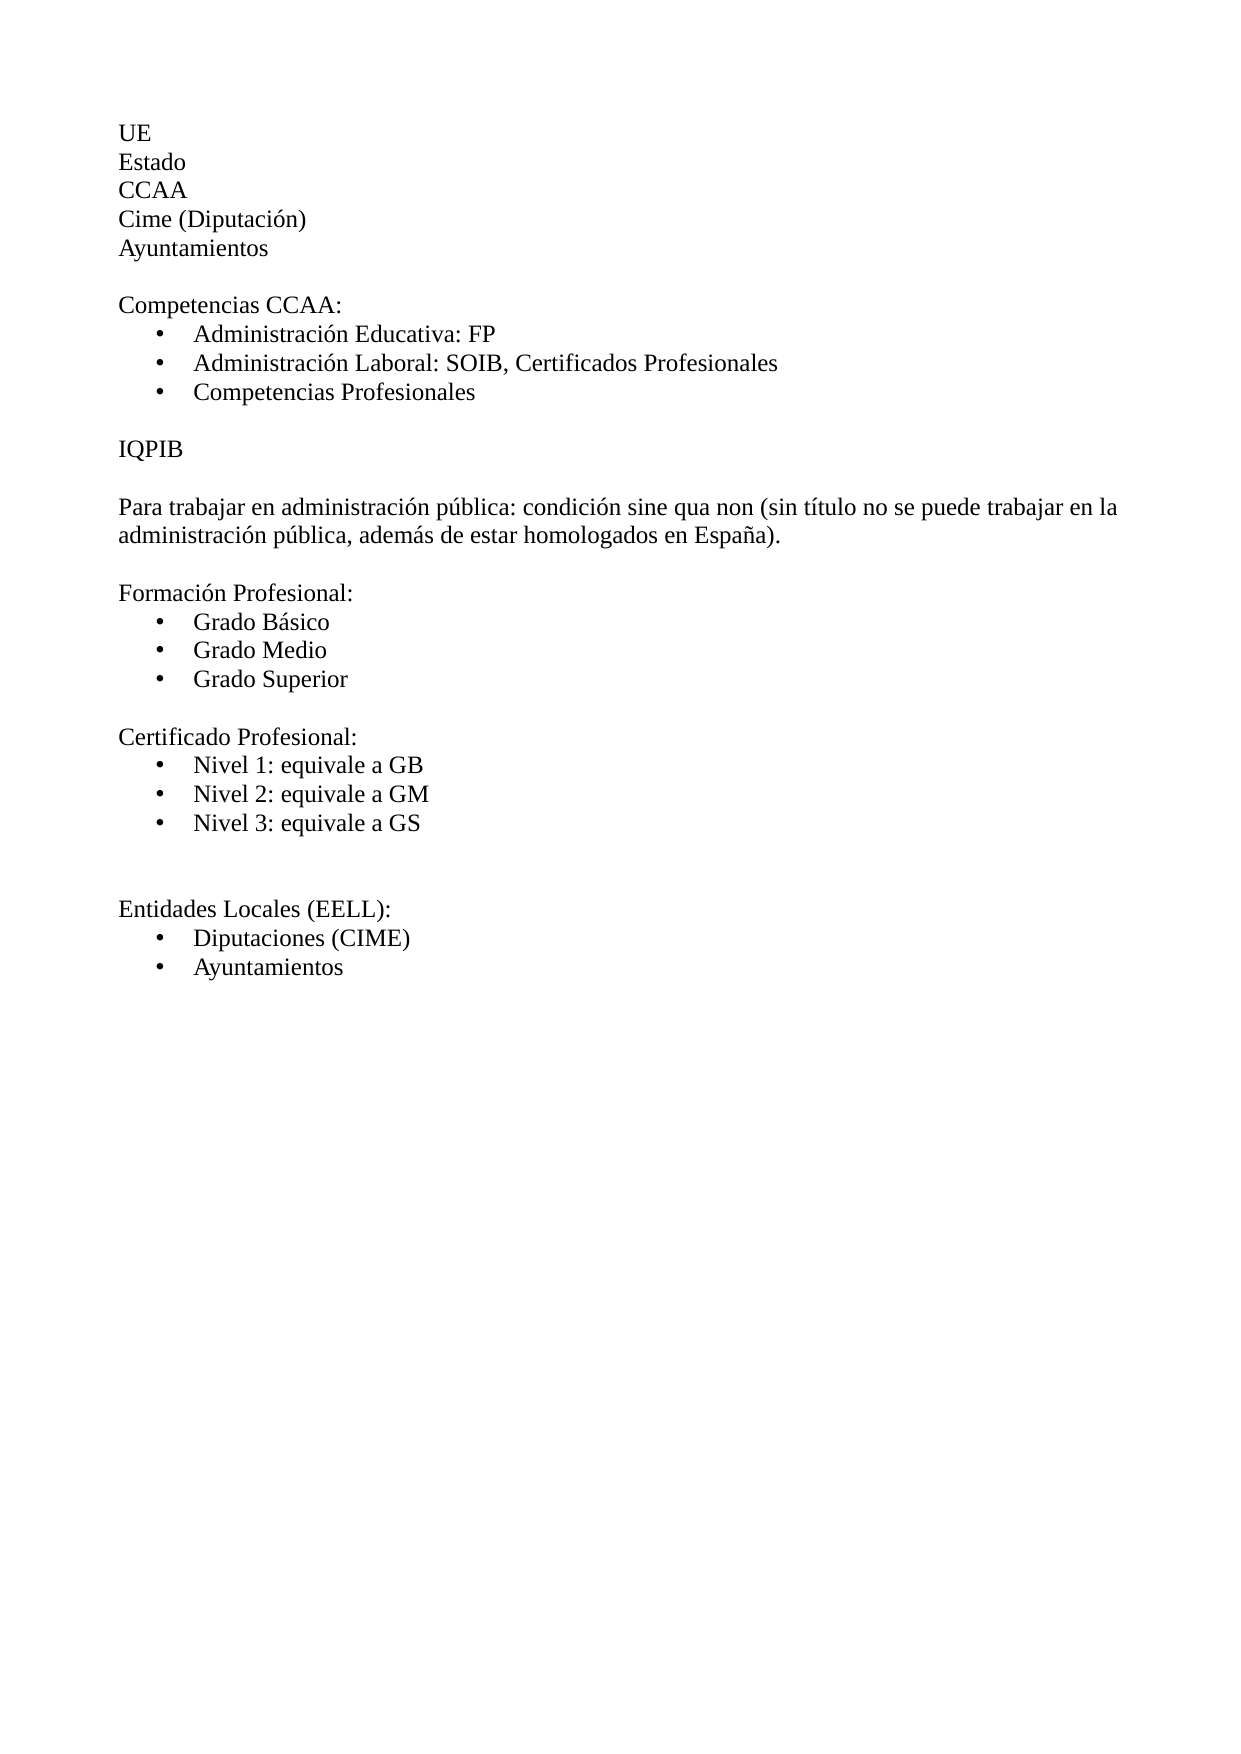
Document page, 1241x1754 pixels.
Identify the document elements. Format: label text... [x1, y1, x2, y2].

list Administración Laboral: SOIB, Certificados Profesionales [156, 348, 1122, 377]
text Cime (Diputación) [118, 204, 1122, 233]
list Grado Medio [156, 636, 1122, 664]
list Nivel 3: equivale a GS [156, 808, 1122, 837]
list Grado Superior [156, 664, 1122, 693]
text CCAA [118, 176, 1122, 204]
text Formación Profesional: [118, 578, 1122, 607]
list Nivel 1: equivale a GB [156, 751, 1122, 779]
list Grado Básico [156, 607, 1122, 636]
list Administración Educativa: FP [156, 319, 1122, 348]
text Certificado Profesional: [118, 722, 1122, 751]
list Diputaciones (CIME) [156, 923, 1122, 952]
text Competencias CCAA: [118, 291, 1122, 319]
list Nivel 2: equivale a GM [156, 779, 1122, 808]
text Entidades Locales (EELL): [118, 894, 1122, 923]
text UE [118, 118, 1122, 147]
list Competencias Profesionales [156, 377, 1122, 406]
text Ayuntamientos [118, 233, 1122, 262]
text Para trabajar en administración pública: condición sine qua non (sin título no se puede trabajar en la administración pública, además de estar homologados en España). [118, 492, 1122, 549]
text IQPIB [118, 434, 1122, 463]
list Ayuntamientos [156, 952, 1122, 981]
text Estado [118, 147, 1122, 176]
